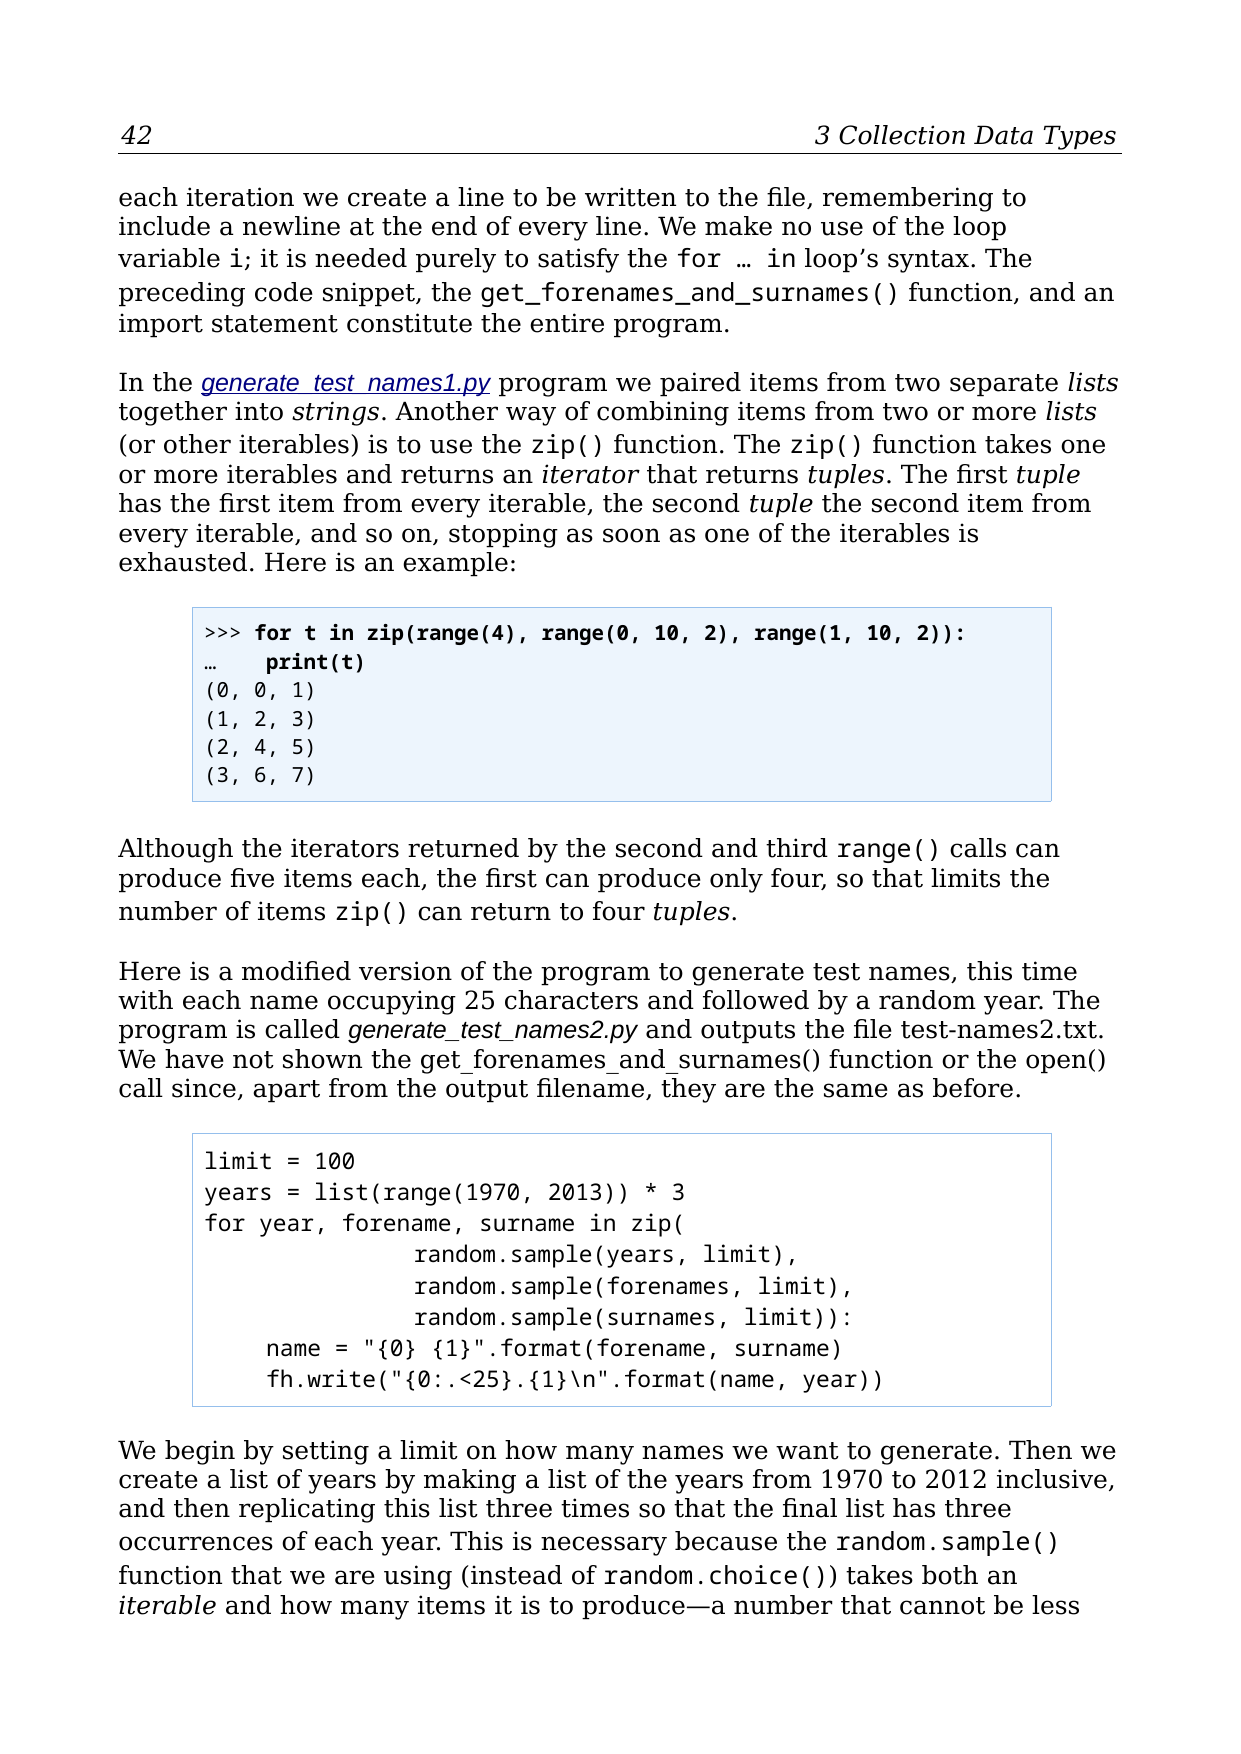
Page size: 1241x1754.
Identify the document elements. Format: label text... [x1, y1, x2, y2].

text … print(t) [193, 635, 1051, 663]
text random.sample(surnames, limit)): [193, 1289, 1051, 1320]
text (0, 0, 1) [193, 663, 1051, 692]
text random.sample(forenames, limit), [193, 1258, 1051, 1289]
text years = list(range(1970, 2013)) * 3 [193, 1164, 1051, 1195]
text Although the iterators returned by the second and third range() calls can produce five items each, the first can produce only four, so that limits the number of items zip() can return to four tuples. [118, 830, 1122, 928]
text name = "{0} {1}".format(forename, surname) [193, 1320, 1051, 1351]
text limit = 100 [193, 1134, 1051, 1164]
text random.sample(years, limit), [193, 1226, 1051, 1258]
text each iteration we create a line to be written to the file, remembering to include a newline at the end of every line. We make no use of the loop variable i; it is needed purely to satisfy the for … in loop’s syntax. The preceding code snippet, the get_forenames_and_surnames() function, and an import statement constitute the entire program. [118, 183, 1122, 338]
text We begin by setting a limit on how many names we want to generate. Then we create a list of years by making a list of the years from 1970 to 2012 inclusive, and then replicating this list three times so that the final list has three occurrences of each year. This is necessary because the random.sample() function that we are using (instead of random.choice()) takes both an iterable and how many items it is to produce—a number that cannot be less [118, 1436, 1122, 1621]
text In the generate_test_names1.py program we paired items from two separate lists together into strings. Another way of combining items from two or more lists (or other iterables) is to use the zip() function. The zip() function takes one or more iterables and returns an iterator that returns tuples. The first tuple has the first item from every iterable, the second tuple the second item from every iterable, and so on, stopping as soon as one of the iterables is exhausted. Here is an example: [118, 368, 1122, 577]
text (1, 2, 3) [193, 692, 1051, 720]
text fh.write("{0:.<25}.{1}\n".format(name, year)) [193, 1351, 1051, 1406]
text (2, 4, 5) [193, 720, 1051, 749]
text for year, forename, surname in zip( [193, 1195, 1051, 1226]
text (3, 6, 7) [193, 749, 1051, 801]
text >>> for t in zip(range(4), range(0, 10, 2), range(1, 10, 2)): [193, 608, 1051, 635]
text Here is a modified version of the program to generate test names, this time with each name occupying 25 characters and followed by a random year. The program is called generate_test_names2.py and outputs the file test-names2.txt. We have not shown the get_forenames_and_surnames() function or the open() call since, apart from the output filename, they are the same as before. [118, 957, 1122, 1103]
